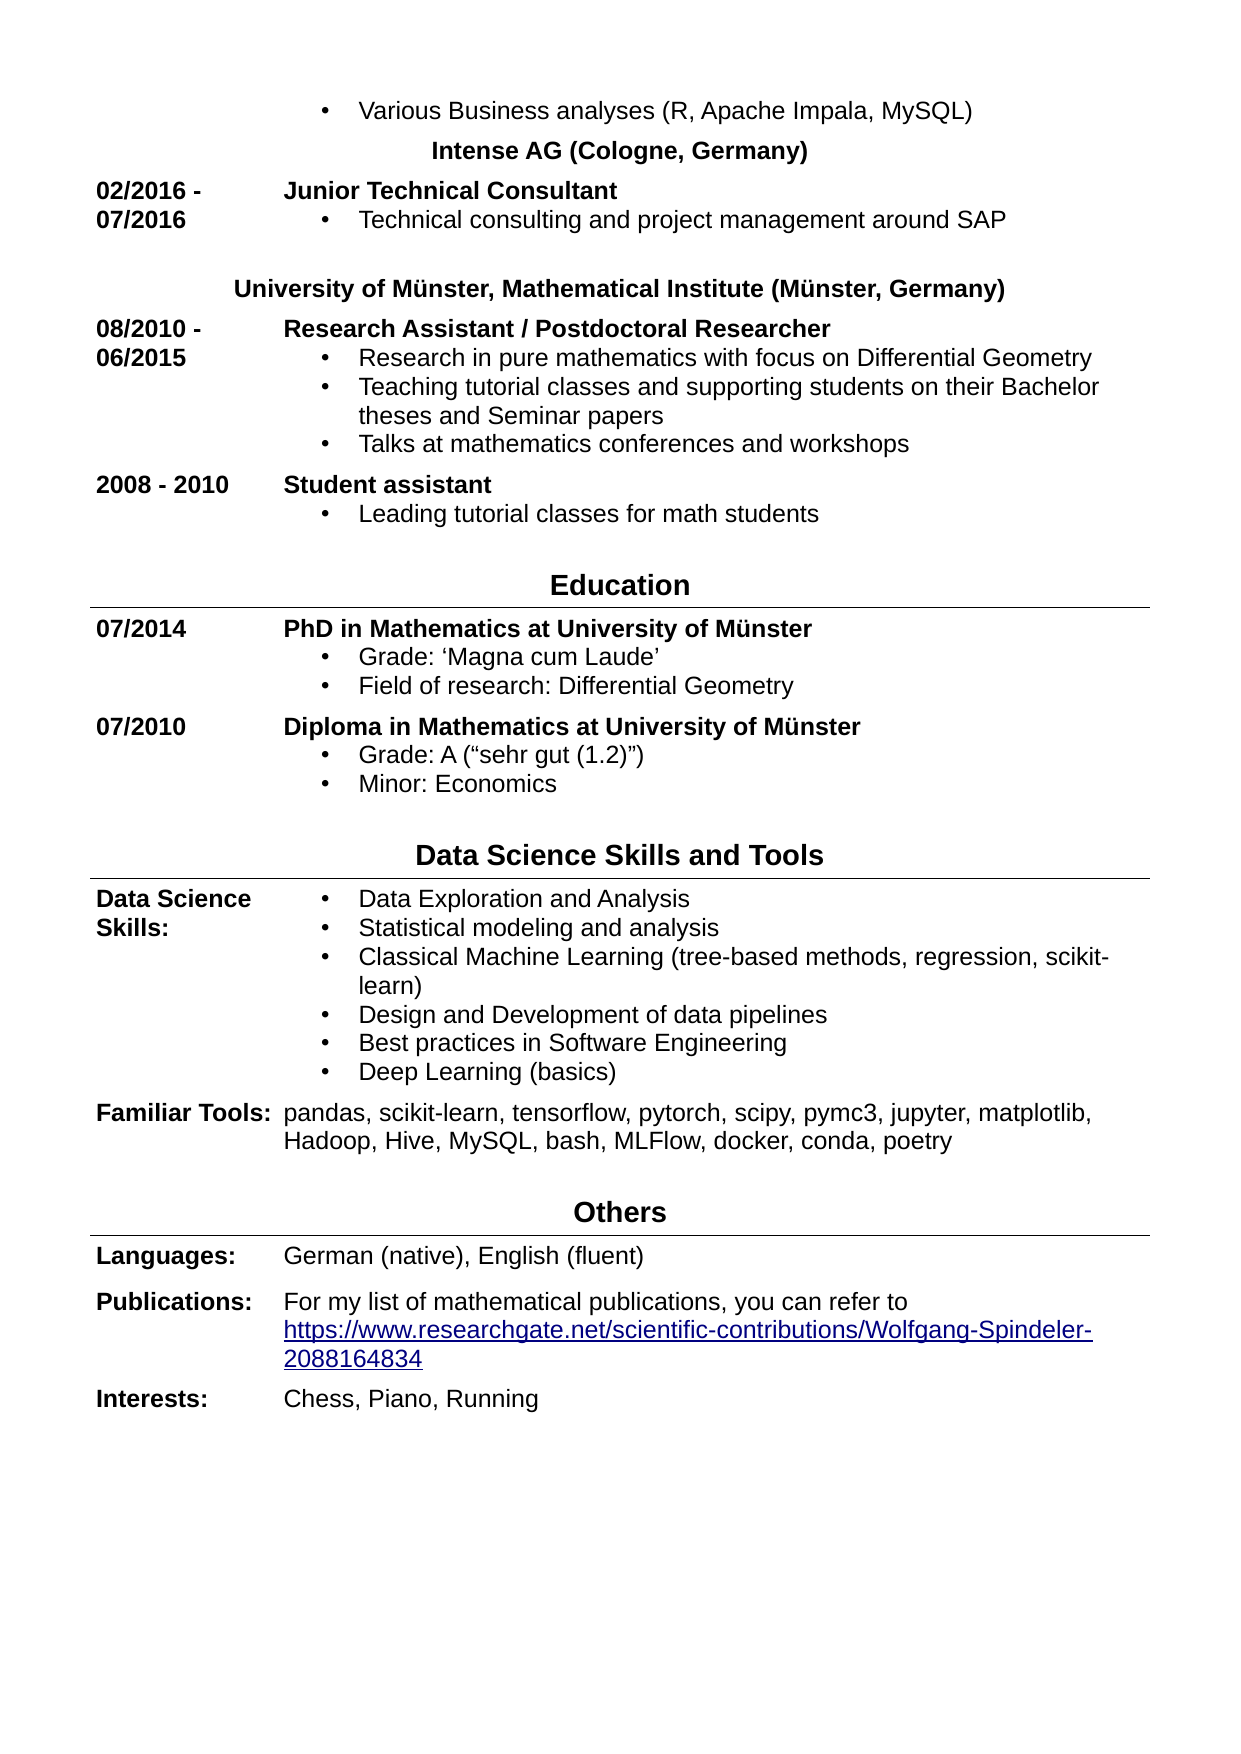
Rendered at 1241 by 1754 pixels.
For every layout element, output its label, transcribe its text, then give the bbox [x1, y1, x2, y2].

table_cell 2008 - 2010 [90, 464, 277, 533]
table_cell PhD in Mathematics at University of Münster Grade: ‘Magna cum Laude’ Field of research: Differential Geometry [278, 608, 1150, 706]
table_cell 07/2010 [90, 706, 277, 804]
table_cell Intense AG (Cologne, Germany) [90, 130, 1150, 171]
table_cell Diploma in Mathematics at University of Münster Grade: A (“sehr gut (1.2)”) Minor: Economics [278, 706, 1150, 804]
table_cell Data Exploration and Analysis Statistical modeling and analysis Classical Machine Learning (tree-based methods, regression, scikit-learn) Design and Development of data pipelines Best practices in Software Engineering Deep Learning (basics) [278, 879, 1150, 1092]
table_cell 07/2014 [90, 608, 277, 706]
table_cell Data Science Skills: [90, 879, 277, 1092]
table_cell Junior Technical Consultant Technical consulting and project management around SAP [278, 171, 1150, 268]
table_cell 02/2016 - 07/2016 [90, 171, 277, 268]
table_cell For my list of mathematical publications, you can refer to https://www.researchgate.net/scientific-contributions/Wolfgang-Spindeler-2088164834 [278, 1281, 1150, 1379]
table_cell Interests: [90, 1379, 277, 1425]
table_cell Student assistant Leading tutorial classes for math students [278, 464, 1150, 533]
table_cell 08/2010 - 06/2015 [90, 309, 277, 464]
table_cell Chess, Piano, Running [278, 1379, 1150, 1425]
table_cell Research Assistant / Postdoctoral Researcher Research in pure mathematics with focus on Differential Geometry Teaching tutorial classes and supporting students on their Bachelor theses and Seminar papers Talks at mathematics conferences and workshops [278, 309, 1150, 464]
table_cell Publications: [90, 1281, 277, 1379]
table_cell German (native), English (fluent) [278, 1236, 1150, 1281]
table_cell Junior Data Analyst - Sales Automated reporting to customers and account managers (Hive, Oozie, R Shiny) Various Business analyses (R, Apache Impala, MySQL) [278, 90, 1150, 130]
table_cell pandas, scikit-learn, tensorflow, pytorch, scipy, pymc3, jupyter, matplotlib, Hadoop, Hive, MySQL, bash, MLFlow, docker, conda, poetry [278, 1092, 1150, 1161]
table_cell University of Münster, Mathematical Institute (Münster, Germany) [90, 268, 1150, 308]
table_cell Education [90, 533, 1150, 607]
table_cell Data Science Skills and Tools [90, 804, 1150, 877]
table_cell Others [90, 1161, 1150, 1234]
table_cell Languages: [90, 1236, 277, 1281]
table_cell Familiar Tools: [90, 1092, 277, 1161]
table_cell [90, 90, 277, 130]
